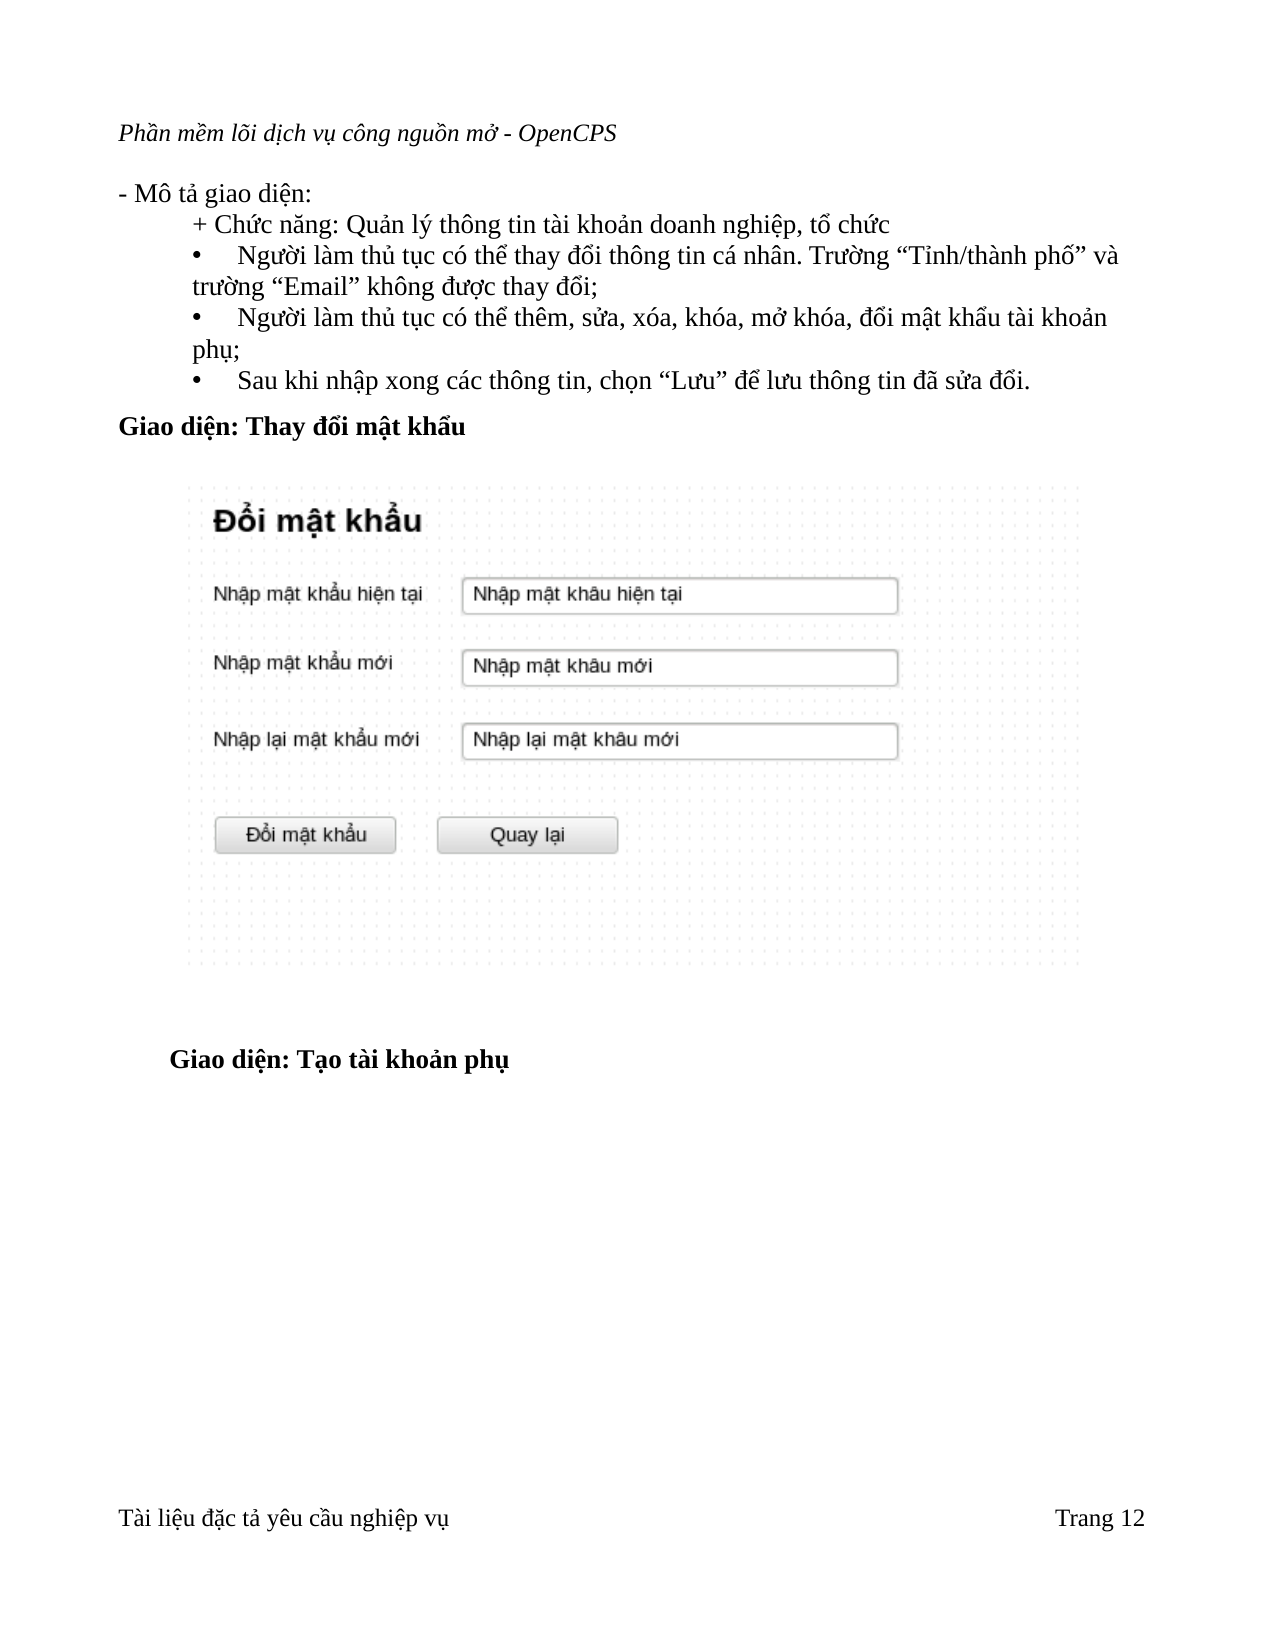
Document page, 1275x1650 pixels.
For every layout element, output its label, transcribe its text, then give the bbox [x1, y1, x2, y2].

picture [187, 482, 1088, 970]
list Người làm thủ tục có thể thay đổi thông tin cá nhân. Trường “Tỉnh/thành phố” và trường “Email” không được thay đổi; [192, 239, 1157, 302]
subtitle Giao diện: Thay đổi mật khẩu [118, 410, 1157, 441]
text - Mô tả giao diện: [118, 177, 1157, 208]
subtitle Giao diện: Tạo tài khoản phụ [169, 1043, 1157, 1074]
text + Chức năng: Quản lý thông tin tài khoản doanh nghiệp, tổ chức [192, 208, 1157, 239]
list Người làm thủ tục có thể thêm, sửa, xóa, khóa, mở khóa, đổi mật khẩu tài khoản phụ; [192, 302, 1157, 364]
list Sau khi nhập xong các thông tin, chọn “Lưu” để lưu thông tin đã sửa đổi. [192, 364, 1157, 395]
